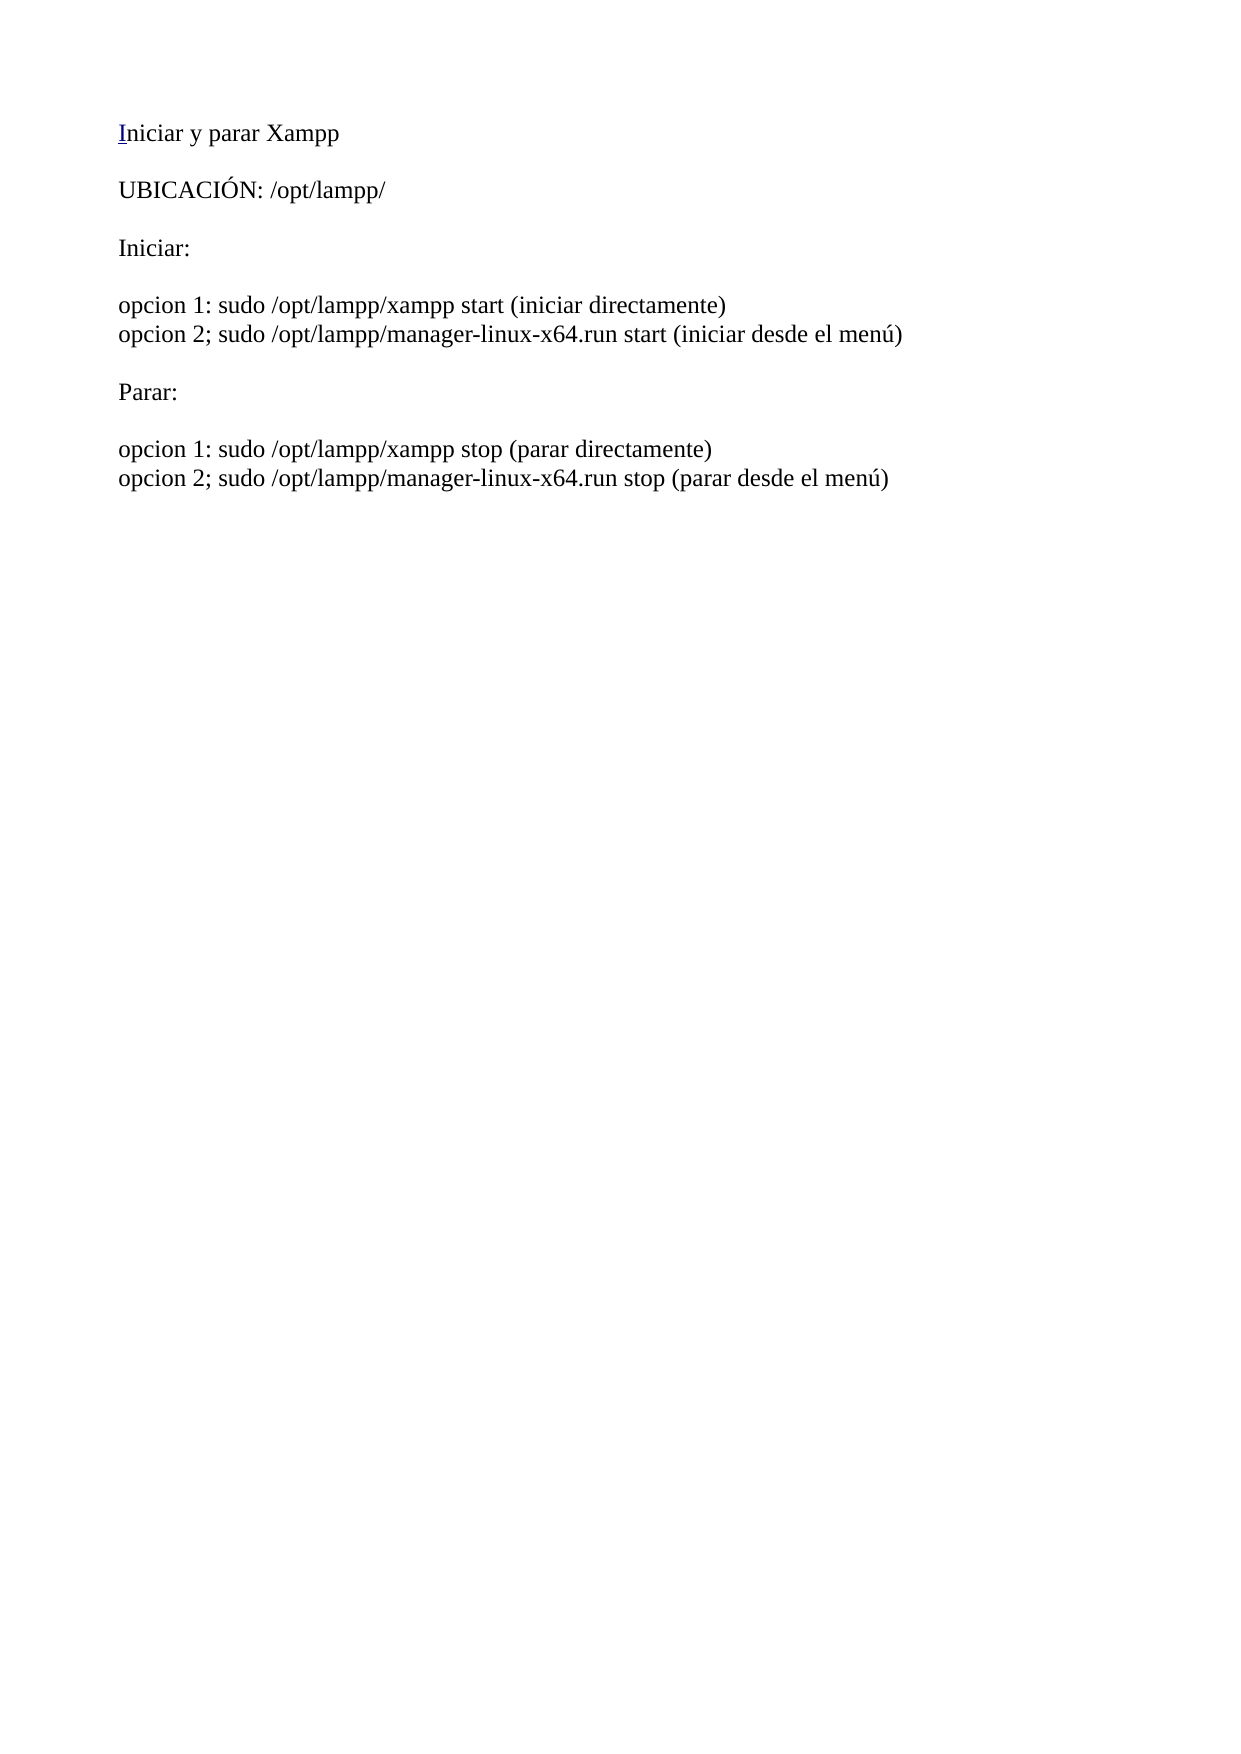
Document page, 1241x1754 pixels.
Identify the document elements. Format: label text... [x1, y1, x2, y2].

text opcion 2; sudo /opt/lampp/manager-linux-x64.run start (iniciar desde el menú) [118, 319, 1122, 348]
text opcion 2; sudo /opt/lampp/manager-linux-x64.run stop (parar desde el menú) [118, 463, 1122, 492]
text Iniciar y parar Xampp [118, 118, 1122, 147]
text UBICACIÓN: /opt/lampp/ [118, 176, 1122, 204]
text Parar: [118, 377, 1122, 406]
text opcion 1: sudo /opt/lampp/xampp start (iniciar directamente) [118, 291, 1122, 319]
text Iniciar: [118, 233, 1122, 262]
text opcion 1: sudo /opt/lampp/xampp stop (parar directamente) [118, 434, 1122, 463]
